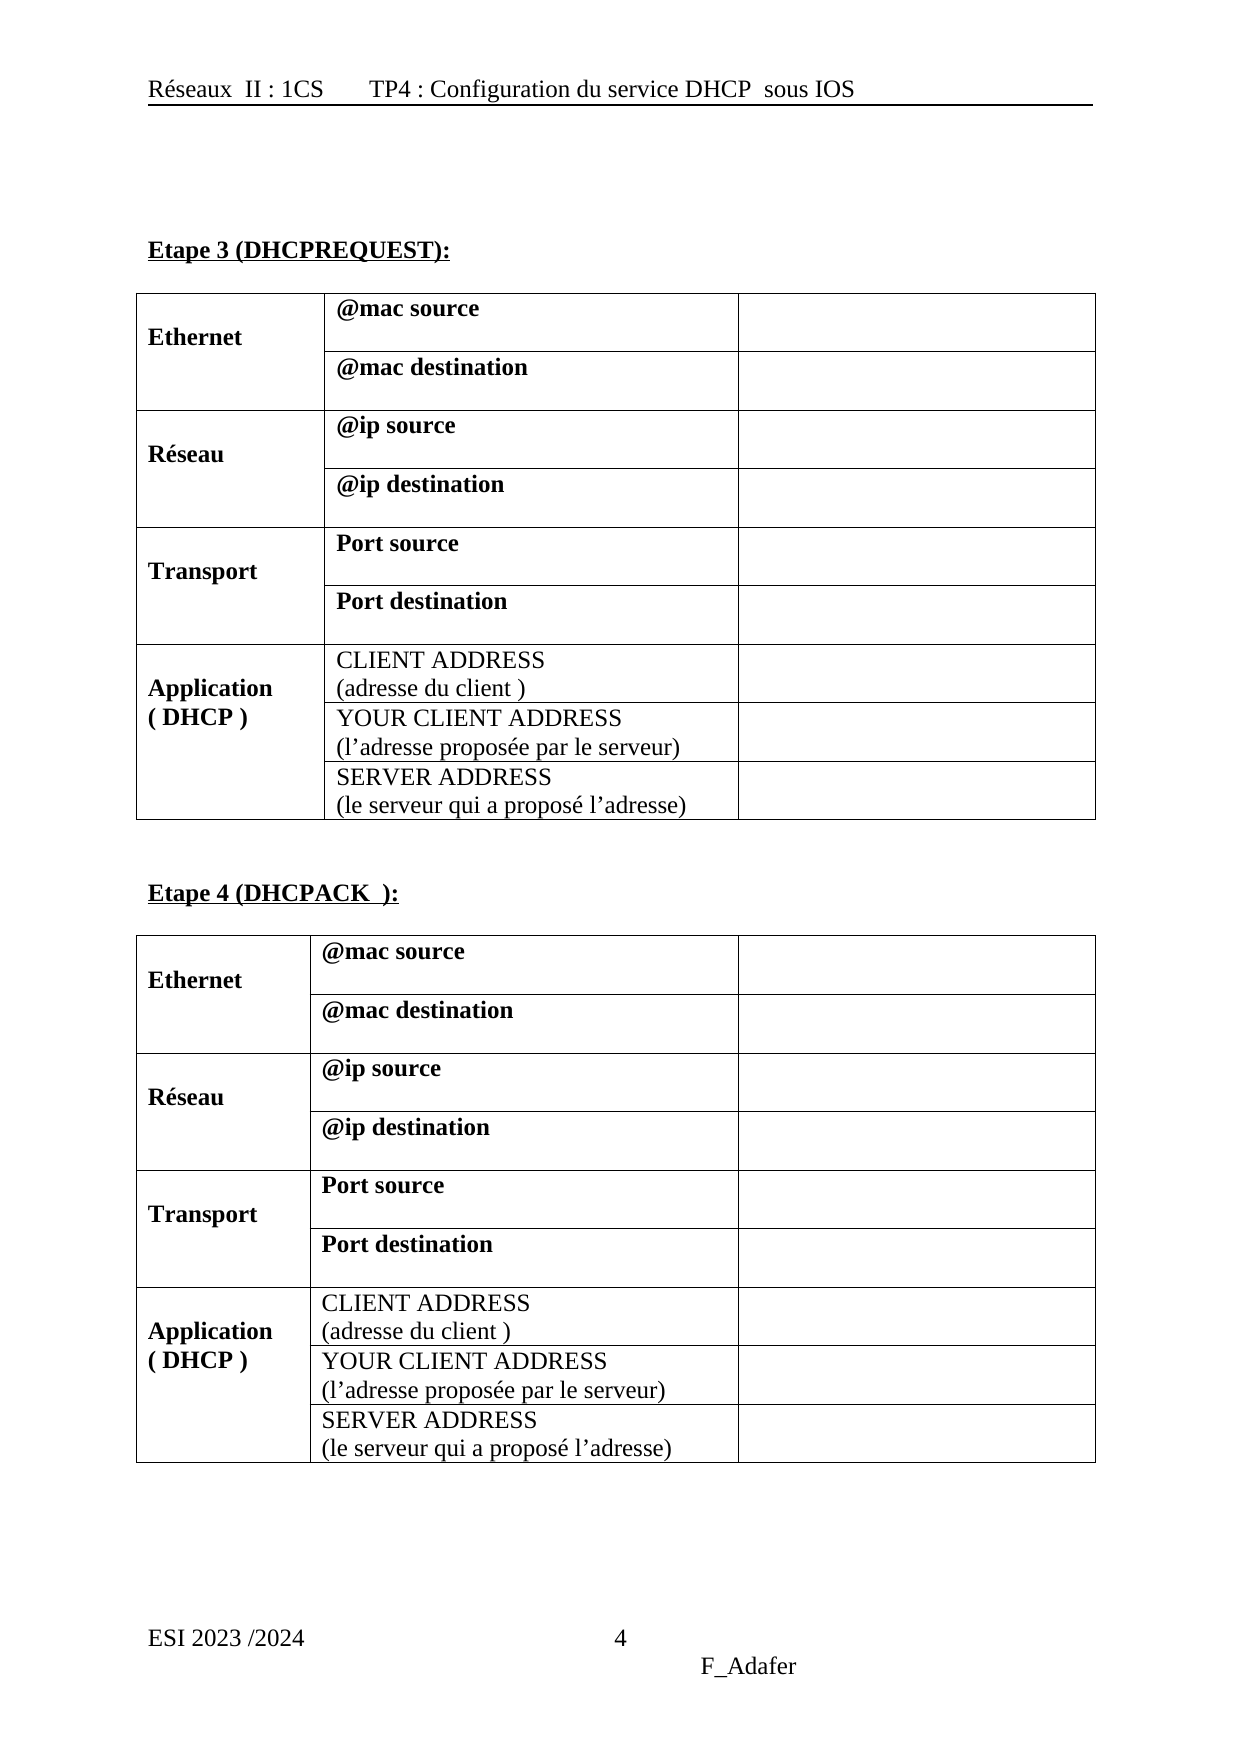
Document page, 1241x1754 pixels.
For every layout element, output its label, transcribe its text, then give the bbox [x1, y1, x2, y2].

table_cell Port destination [311, 1229, 738, 1287]
table_cell @mac destination [311, 995, 738, 1052]
table_cell SERVER ADDRESS (le serveur qui a proposé l’adresse) [325, 762, 738, 819]
table_cell YOUR CLIENT ADDRESS (l’adresse proposée par le serveur) [311, 1346, 738, 1404]
table_cell Réseau [137, 1054, 310, 1169]
table_cell [739, 1346, 1095, 1404]
table_header [739, 294, 1095, 351]
table_cell CLIENT ADDRESS (adresse du client ) [325, 645, 738, 702]
table_cell [739, 762, 1095, 819]
table_cell [739, 1112, 1095, 1169]
table_cell CLIENT ADDRESS (adresse du client ) [311, 1288, 738, 1345]
table_header Ethernet [137, 936, 310, 1052]
table_cell [739, 411, 1095, 468]
table_cell Application ( DHCP ) [137, 1288, 310, 1462]
table_cell [739, 645, 1095, 702]
table_cell [739, 352, 1095, 409]
table_cell Port source [325, 528, 738, 585]
table_cell [739, 1288, 1095, 1345]
table_cell Port source [311, 1171, 738, 1228]
table_cell @mac destination [325, 352, 738, 409]
table_cell [739, 995, 1095, 1052]
table_cell YOUR CLIENT ADDRESS (l’adresse proposée par le serveur) [325, 703, 738, 761]
table_cell [739, 1229, 1095, 1287]
table_cell [739, 1405, 1095, 1462]
table_cell [739, 1054, 1095, 1111]
table_cell @ip source [325, 411, 738, 468]
table_cell Port destination [325, 586, 738, 644]
table_cell Transport [137, 528, 324, 644]
table_cell Transport [137, 1171, 310, 1287]
table_cell [739, 703, 1095, 761]
table_cell [739, 469, 1095, 527]
table_header [739, 936, 1095, 994]
table_header @mac source [325, 294, 738, 351]
table_cell Réseau [137, 411, 324, 527]
text Etape 4 (DHCPACK ): [148, 878, 1093, 907]
table_cell [739, 586, 1095, 644]
table_cell [739, 1171, 1095, 1228]
table_cell @ip source [311, 1054, 738, 1111]
table_cell [739, 528, 1095, 585]
table_cell @ip destination [311, 1112, 738, 1169]
table_cell Application ( DHCP ) [137, 645, 324, 819]
table_header @mac source [311, 936, 738, 994]
table_cell @ip destination [325, 469, 738, 527]
table_header Ethernet [137, 294, 324, 409]
table_cell SERVER ADDRESS (le serveur qui a proposé l’adresse) [311, 1405, 738, 1462]
text Etape 3 (DHCPREQUEST): [148, 235, 1093, 264]
